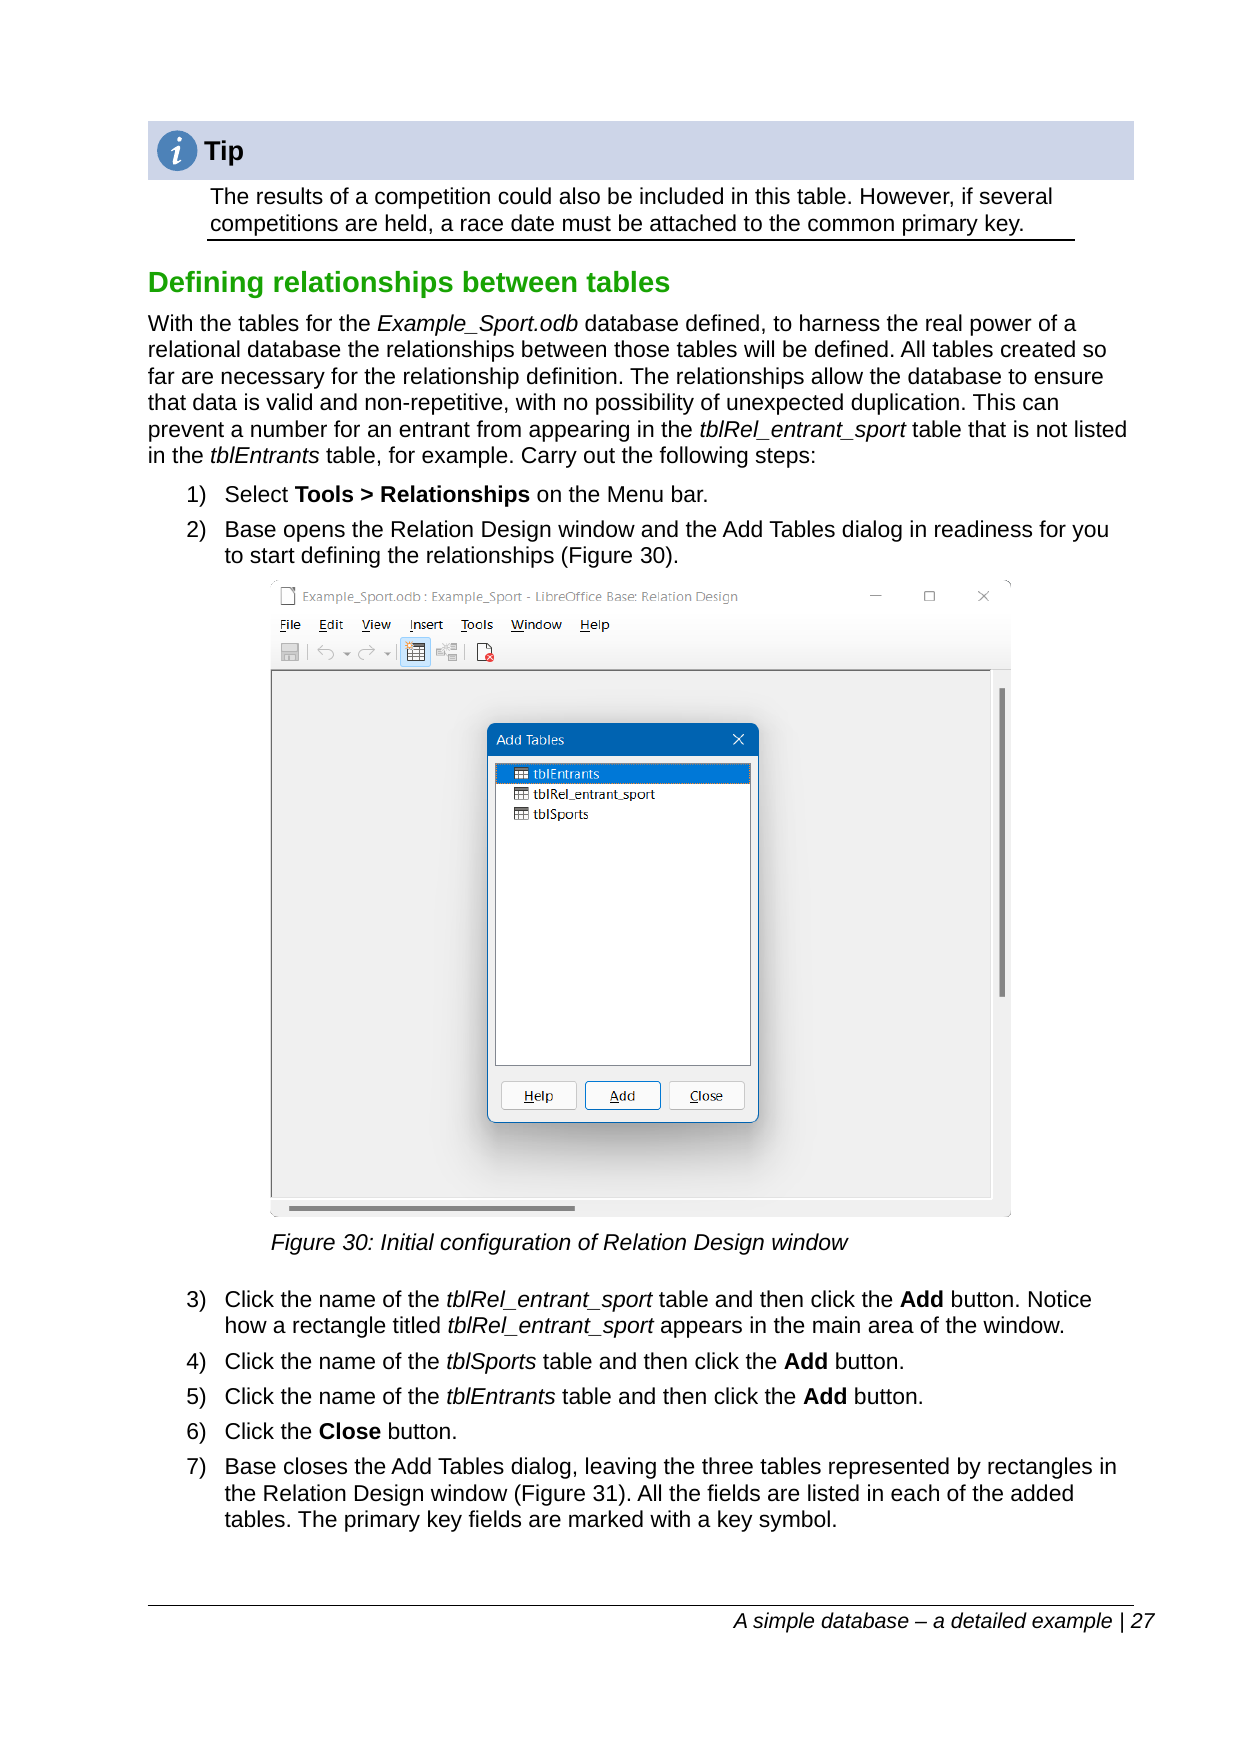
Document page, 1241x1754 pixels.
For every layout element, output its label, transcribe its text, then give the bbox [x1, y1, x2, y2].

list Click the name of the tblEntrants table and then click the Add button. [207, 1383, 1134, 1409]
list Base closes the Add Tables dialog, leaving the three tables represented by rectangles in the Relation Design window (Figure 31). All the fields are listed in each of the added tables. The primary key fields are marked with a key symbol. [207, 1453, 1134, 1532]
subtitle Tip [148, 121, 1134, 180]
list Base opens the Relation Design window and the Add Tables dialog in readiness for you to start defining the relationships (Figure 30). [207, 516, 1134, 569]
list Click the Close button. [207, 1418, 1134, 1444]
list Click the name of the tblRel_entrant_sport table and then click the Add button. Notice how a rectangle titled tblRel_entrant_sport appears in the main area of the window. [207, 1286, 1134, 1339]
list Click the name of the tblSports table and then click the Add button. [207, 1348, 1134, 1374]
list Select Tools > Relationships on the Menu bar. [207, 481, 1134, 507]
text Figure 30: Initial configuration of Relation Design window [271, 1229, 1011, 1255]
picture [270, 580, 1011, 1217]
text The results of a competition could also be included in this table. However, if several competitions are held, a race date must be attached to the common primary key. [207, 180, 1075, 239]
text With the tables for the Example_Sport.odb database defined, to harness the real power of a relational database the relationships between those tables will be defined. All tables created so far are necessary for the relationship definition. The relationships allow the database to ensure that data is valid and non-repetitive, with no possibility of unexpected duplication. This can prevent a number for an entrant from appearing in the tblRel_entrant_sport table that is not listed in the tblEntrants table, for example. Carry out the following steps: [148, 310, 1134, 468]
subtitle Defining relationships between tables [148, 265, 1134, 298]
